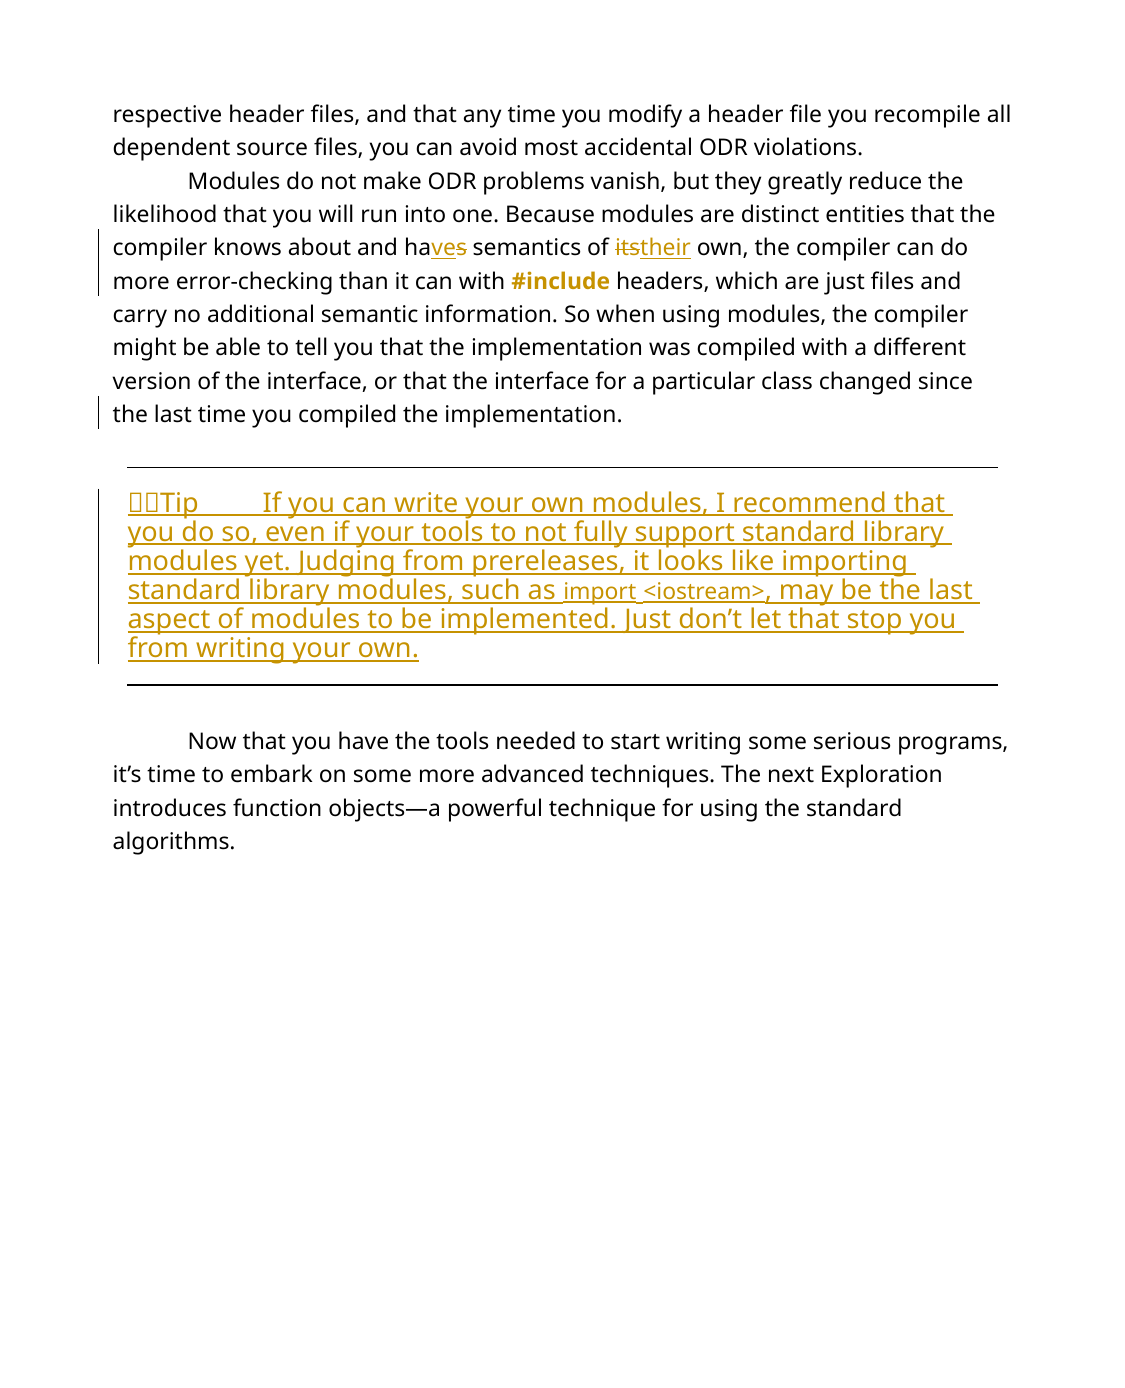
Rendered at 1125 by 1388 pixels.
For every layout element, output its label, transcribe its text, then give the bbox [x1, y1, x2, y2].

text Now that you have the tools needed to start writing some serious programs, it’s time to embark on some more advanced techniques. The next Exploration introduces function objects—a powerful technique for using the standard algorithms. [112, 723, 1012, 856]
text respective header files, and that any time you modify a header file you recompile all dependent source files, you can avoid most accidental ODR violations. [112, 96, 1012, 163]
text Modules do not make ODR problems vanish, but they greatly reduce the likelihood that you will run into one. Because modules are distinct entities that the compiler knows about and have semantics of their own, the compiler can do more error-checking than it can with #include headers, which are just files and carry no additional semantic information. So when using modules, the compiler might be able to tell you that the implementation was compiled with a different version of the interface, or that the interface for a particular class changed since the last time you compiled the implementation. [112, 163, 1012, 429]
text Tip If you can write your own modules, I recommend that you do so, even if your tools to not fully support standard library modules yet. Judging from prereleases, it looks like importing standard library modules, such as import <iostream>, may be the last aspect of modules to be implemented. Just don’t let that stop you from writing your own. [127, 468, 998, 684]
